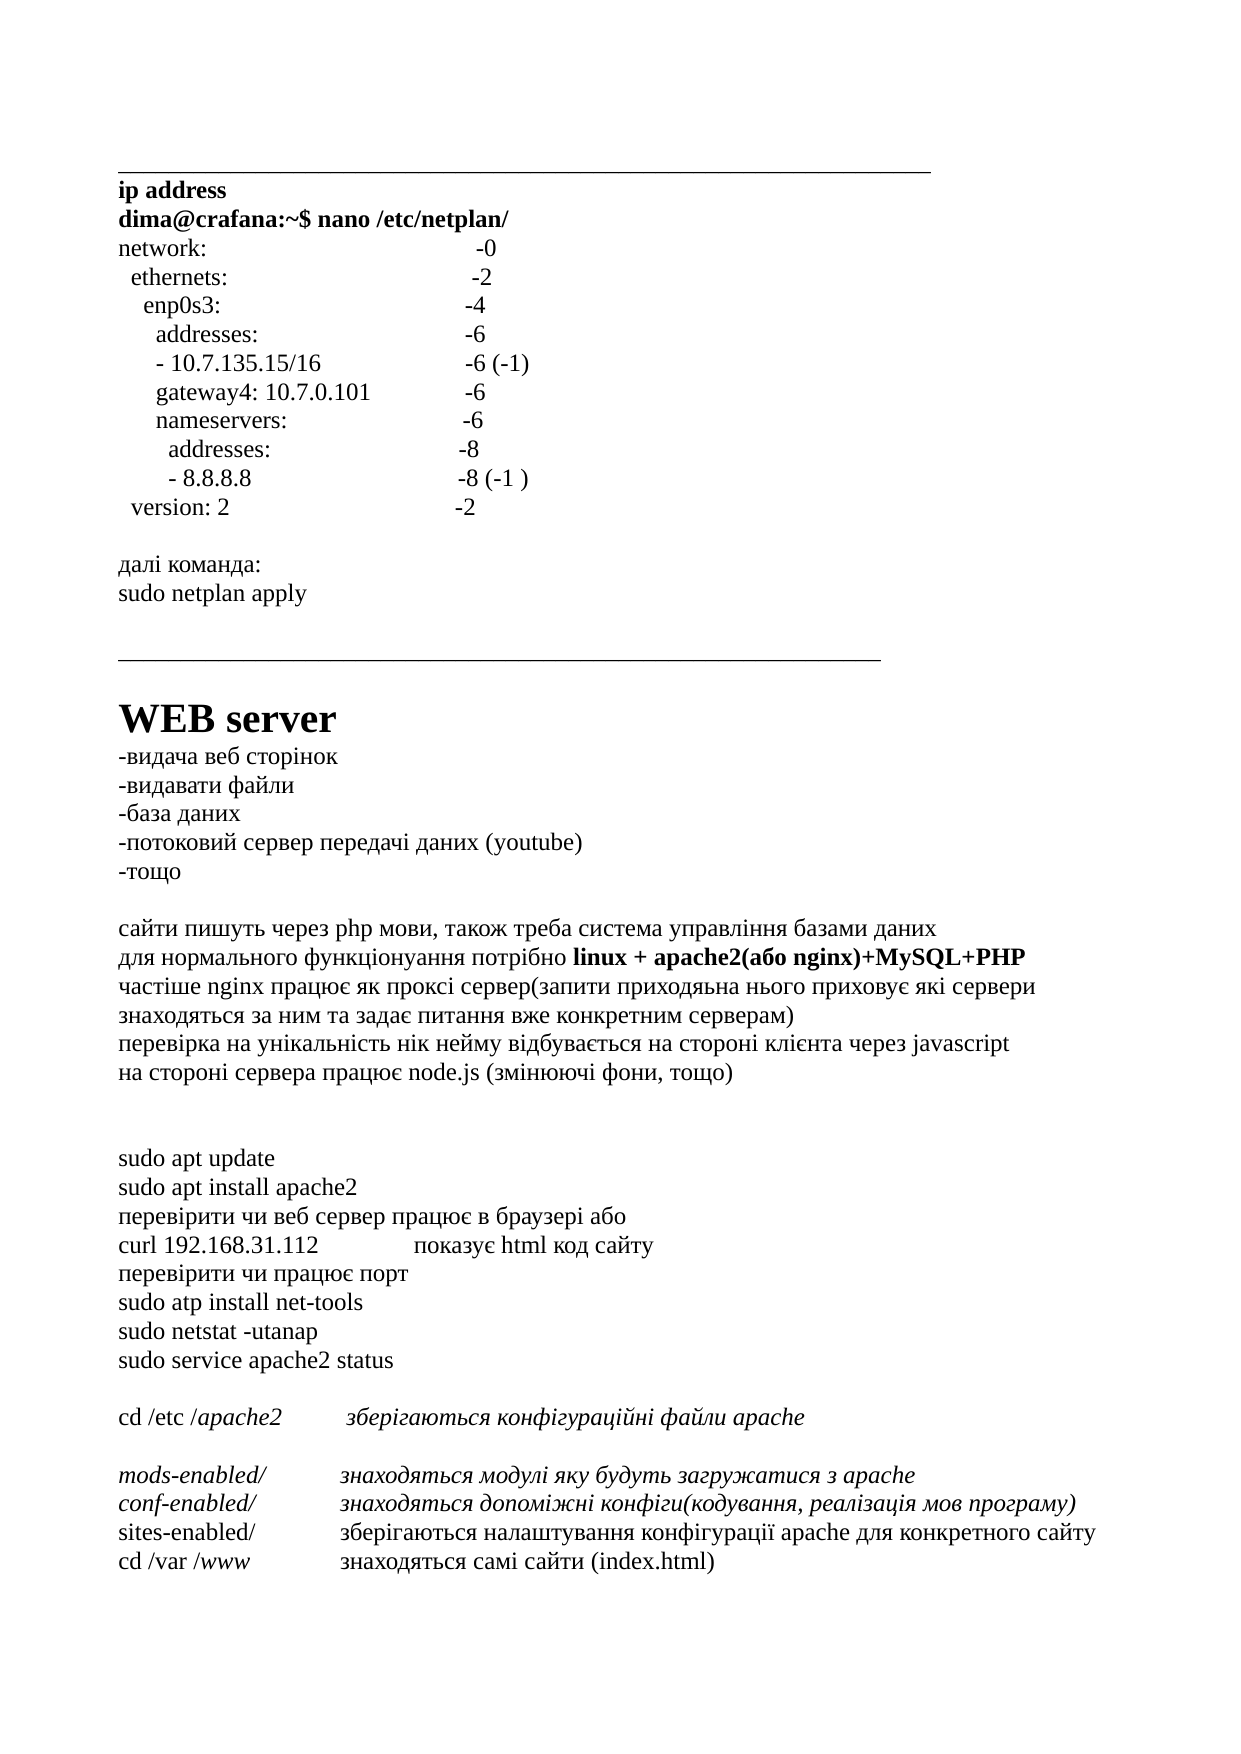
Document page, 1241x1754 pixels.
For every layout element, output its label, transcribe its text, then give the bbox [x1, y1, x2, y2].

text - 8.8.8.8 -8 (-1 ) [118, 463, 1122, 492]
text mods-enabled/ знаходяться модулі яку будуть загружатися з apache [118, 1460, 1122, 1488]
text enp0s3: -4 [118, 291, 1122, 319]
text curl 192.168.31.112 показує html код сайту [118, 1230, 1122, 1258]
text далі команда: [118, 549, 1122, 578]
text ip address [118, 176, 1122, 204]
text addresses: -8 [118, 434, 1122, 463]
text sudo apt install apache2 [118, 1172, 1122, 1201]
text conf-enabled/ знаходяться допоміжні конфіги(кодування, реалізація мов програму) [118, 1488, 1122, 1517]
text sites-enabled/ зберігаються налаштування конфігурації apache для конкретного сайту [118, 1517, 1122, 1546]
text sudo apt update [118, 1143, 1122, 1172]
text cd /var /www знаходяться самі сайти (index.html) [118, 1546, 1122, 1575]
text sudo service apache2 status [118, 1345, 1122, 1373]
text sudo atp install net-tools [118, 1287, 1122, 1316]
text dima@crafana:~$ nano /etc/netplan/ [118, 204, 1122, 233]
text сайти пишуть через php мови, також треба система управління базами даних [118, 913, 1122, 942]
text cd /etc /apache2 зберігаються конфігураційні файли apache [118, 1402, 1122, 1431]
text _____________________________________________________________ [118, 636, 1122, 664]
text version: 2 -2 [118, 492, 1122, 521]
text -база даних [118, 798, 1122, 827]
text перевірка на унікальність нік нейму відбувається на стороні клієнта через javascript [118, 1028, 1122, 1057]
text nameservers: -6 [118, 406, 1122, 434]
text частіше nginx працює як проксі сервер(запити приходяьна нього приховує які сервери знаходяться за ним та задає питання вже конкретним серверам) [118, 971, 1122, 1028]
text network: -0 [118, 233, 1122, 262]
text -видача веб сторінок [118, 741, 1122, 770]
text -потоковий сервер передачі даних (youtube) [118, 827, 1122, 856]
text ethernets: -2 [118, 262, 1122, 291]
text addresses: -6 [118, 319, 1122, 348]
text sudo netstat -utanap [118, 1316, 1122, 1345]
text -видавати файли [118, 770, 1122, 798]
text gateway4: 10.7.0.101 -6 [118, 377, 1122, 406]
text перевірити чи веб сервер працює в браузері або [118, 1201, 1122, 1230]
text - 10.7.135.15/16 -6 (-1) [118, 348, 1122, 377]
text перевірити чи працює порт [118, 1258, 1122, 1287]
text на стороні сервера працює node.js (змінюючі фони, тощо) [118, 1057, 1122, 1086]
text sudo netplan apply [118, 578, 1122, 607]
text -тощо [118, 856, 1122, 885]
text WEB server [118, 693, 1122, 741]
text для нормального функціонуання потрібно linux + apache2(або nginx)+MySQL+PHP [118, 942, 1122, 971]
text _________________________________________________________________ [118, 147, 1122, 176]
